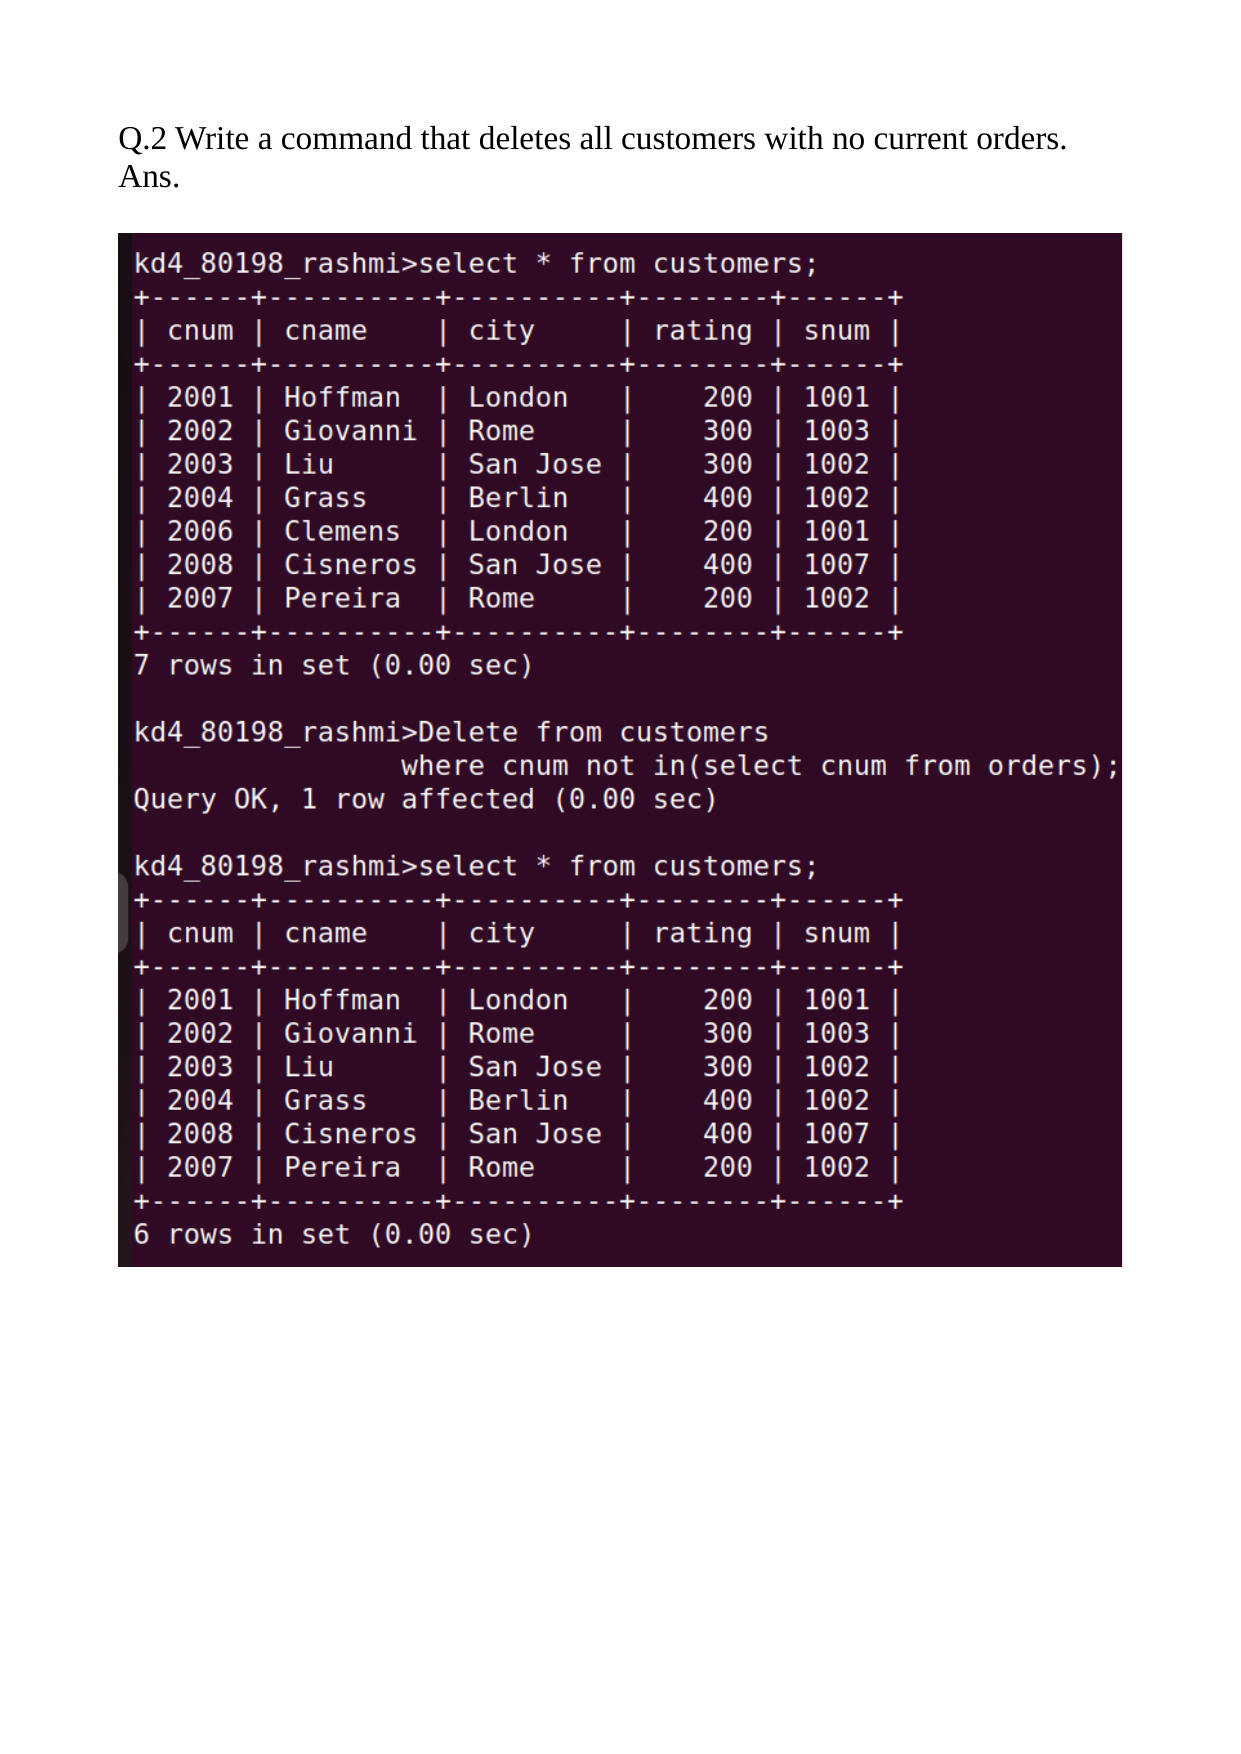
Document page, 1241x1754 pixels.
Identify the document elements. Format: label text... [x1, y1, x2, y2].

text Ans. [118, 156, 1122, 195]
picture [118, 233, 1123, 1267]
text Q.2 Write a command that deletes all customers with no current orders. [118, 118, 1122, 156]
